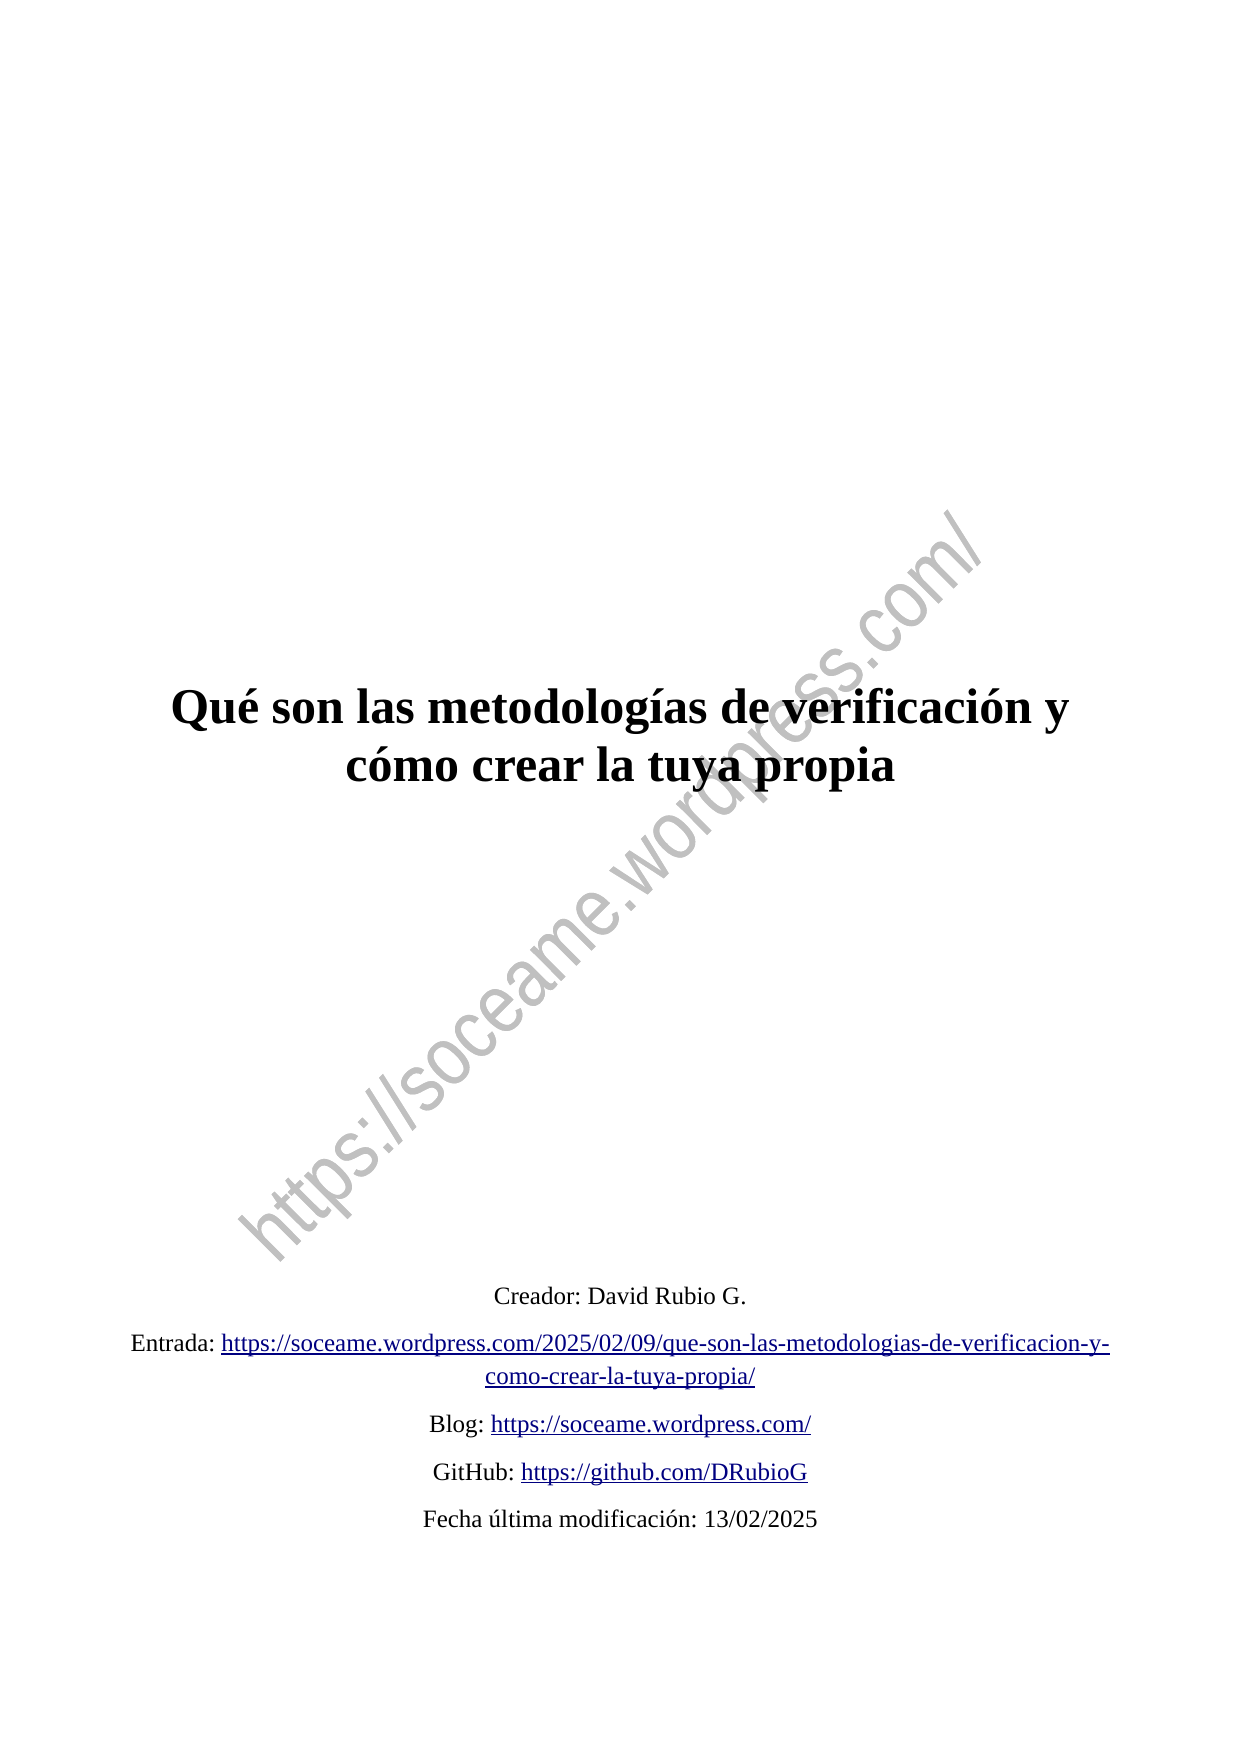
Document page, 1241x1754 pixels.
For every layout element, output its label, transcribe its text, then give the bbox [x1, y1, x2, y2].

text Blog: https://soceame.wordpress.com/ [118, 1409, 1122, 1438]
text GitHub: https://github.com/DRubioG [118, 1457, 1122, 1485]
text Entrada: https://soceame.wordpress.com/2025/02/09/que-son-las-metodologias-de-verificacion-y-como-crear-la-tuya-propia/ [118, 1328, 1122, 1390]
subtitle Qué son las metodologías de verificación y cómo crear la tuya propia [118, 677, 1122, 792]
text Fecha última modificación: 13/02/2025 [118, 1504, 1122, 1533]
text Creador: David Rubio G. [118, 1281, 1122, 1309]
